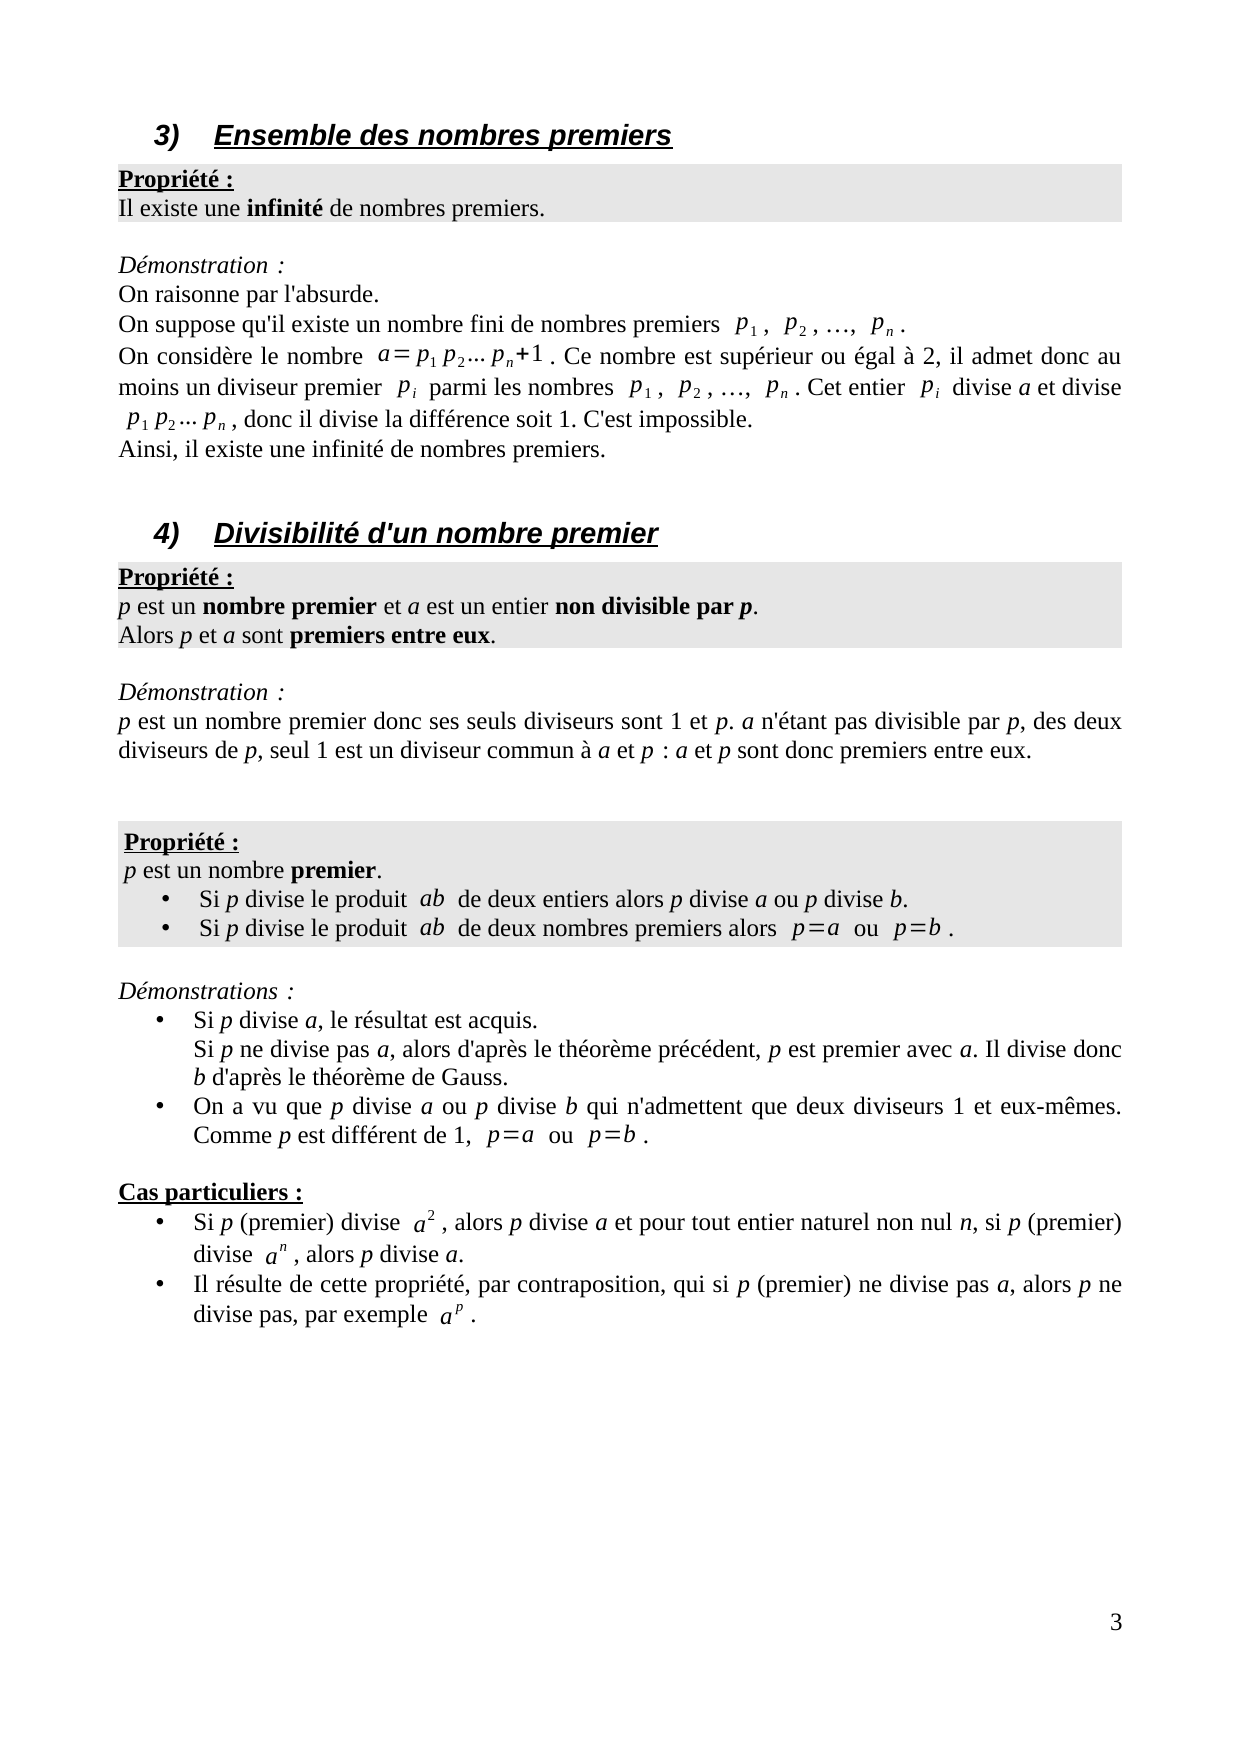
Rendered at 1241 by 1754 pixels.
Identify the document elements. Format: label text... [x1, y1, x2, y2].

text Démonstration : [118, 677, 1122, 706]
text p est un nombre premier donc ses seuls diviseurs sont 1 et p. a n'étant pas divisible par p, des deux diviseurs de p, seul 1 est un diviseur commun à a et p : a et p sont donc premiers entre eux. [118, 706, 1122, 763]
text Cas particuliers : [118, 1177, 1122, 1206]
list Si p ne divise pas a, alors d'après le théorème précédent, p est premier avec a. Il divise donc b d'après le théorème de Gauss. [156, 1034, 1122, 1091]
text Ainsi, il existe une infinité de nombres premiers. [118, 434, 1122, 462]
list Si p divise a, le résultat est acquis. [156, 1005, 1122, 1034]
text Propriété : [118, 562, 1122, 591]
text Il existe une infinité de nombres premiers. [118, 193, 1122, 222]
subtitle Divisibilité d'un nombre premier [153, 516, 1122, 550]
list Il résulte de cette propriété, par contraposition, qui si p (premier) ne divise pas a, alors p ne divise pas, par exemple . [156, 1269, 1122, 1329]
text On raisonne par l'absurde. [118, 279, 1122, 308]
text Alors p et a sont premiers entre eux. [118, 620, 1122, 648]
list Si p (premier) divise , alors p divise a et pour tout entier naturel non nul n, si p (premier) divise , alors p divise a. [156, 1206, 1122, 1269]
text On suppose qu'il existe un nombre fini de nombres premiers , , …, . [118, 308, 1122, 339]
table_header Propriété : p est un nombre premier. Si p divise le produit de deux entiers alors p divise a ou p divise b. Si p divise le produit de deux nombres premiers alors ou . [118, 821, 1122, 947]
text p est un nombre premier et a est un entier non divisible par p. [118, 591, 1122, 620]
text Propriété : [118, 164, 1122, 193]
text Démonstrations : [118, 976, 1122, 1005]
subtitle Ensemble des nombres premiers [153, 118, 1122, 152]
text On considère le nombre . Ce nombre est supérieur ou égal à 2, il admet donc au moins un diviseur premier parmi les nombres , , …, . Cet entier divise a et divise, donc il divise la différence soit 1. C'est impossible. [118, 339, 1122, 434]
text Démonstration : [118, 250, 1122, 279]
list On a vu que p divise a ou p divise b qui n'admettent que deux diviseurs 1 et eux-mêmes. Comme p est différent de 1, ou . [156, 1091, 1122, 1149]
